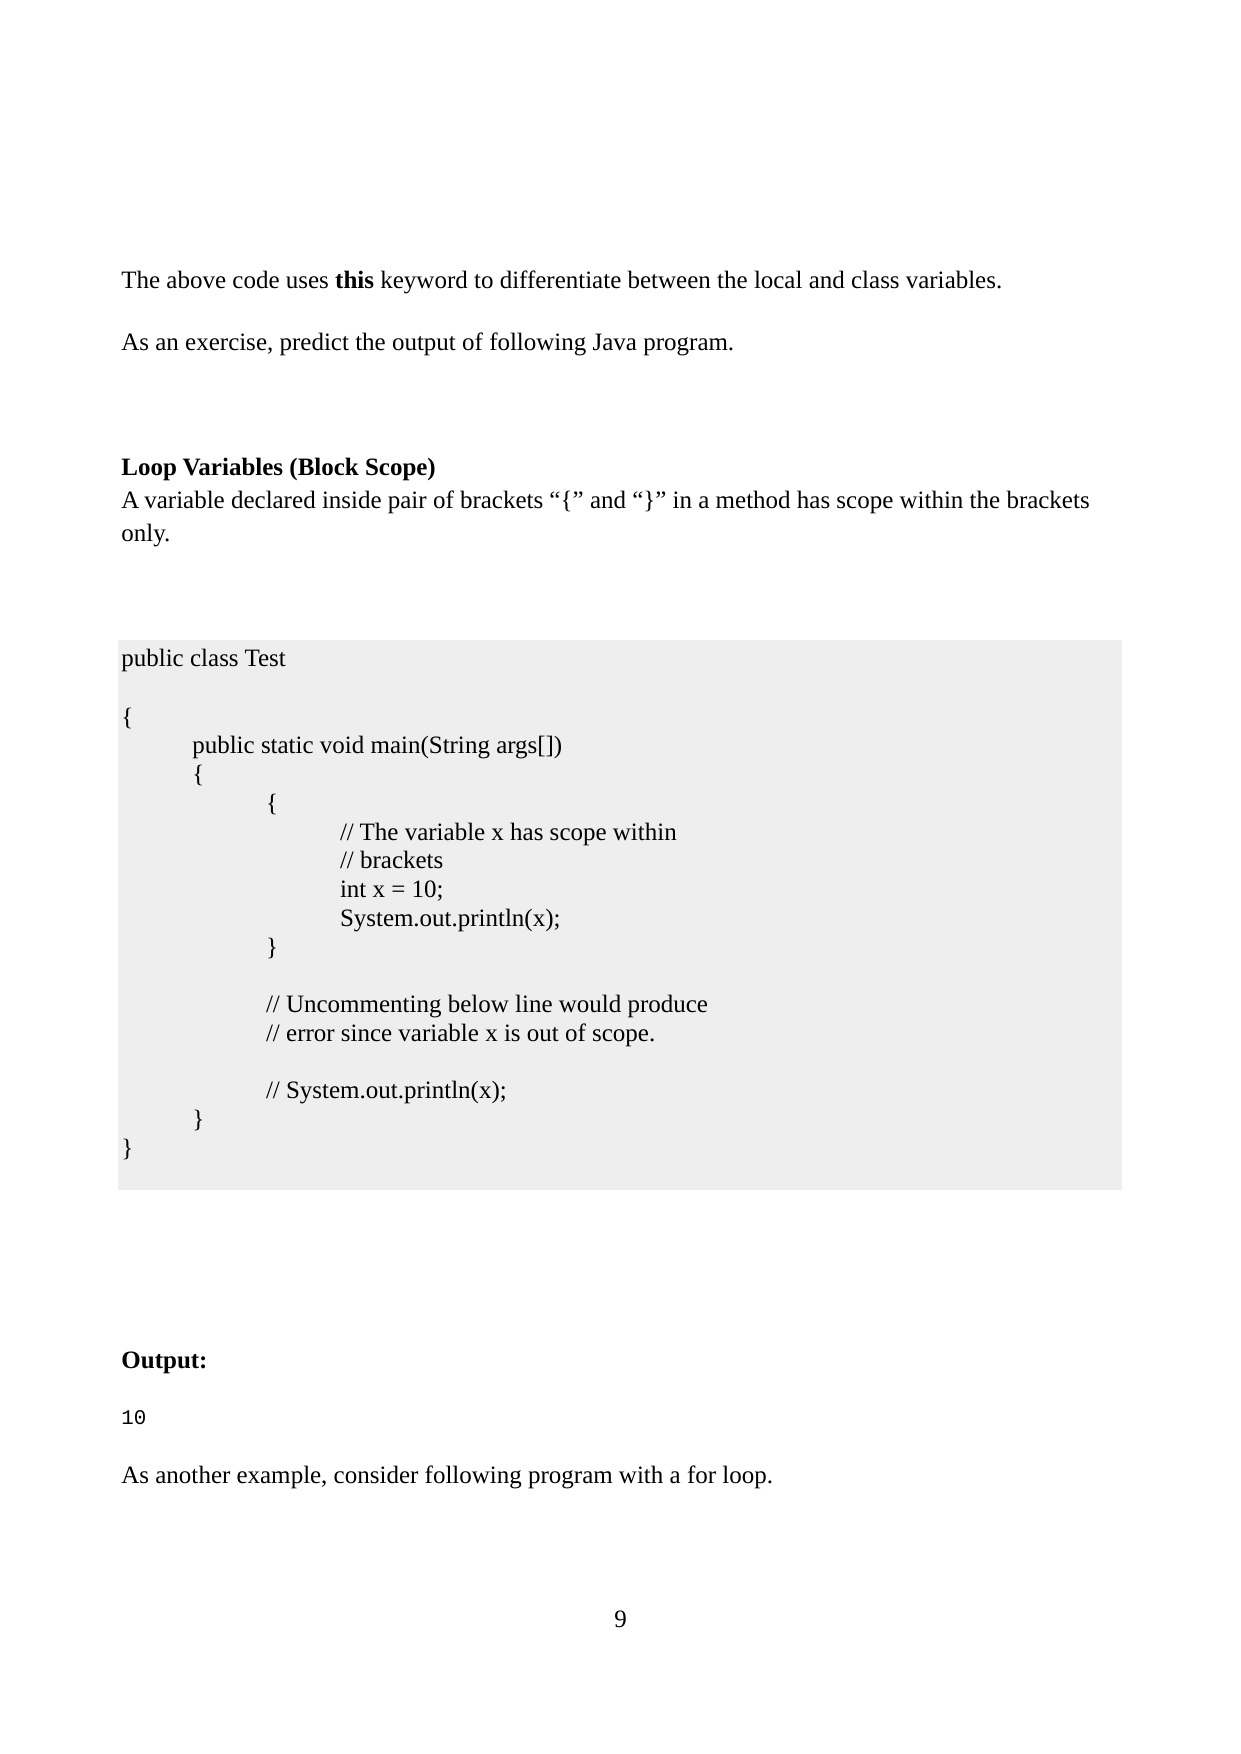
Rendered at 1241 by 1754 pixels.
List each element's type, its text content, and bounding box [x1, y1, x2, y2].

text public class Test [118, 640, 1122, 672]
text // error since variable x is out of scope. [118, 1018, 1122, 1047]
text } [118, 932, 1122, 960]
text // The variable x has scope within [118, 817, 1122, 845]
text // System.out.println(x); [118, 1075, 1122, 1104]
text { [118, 788, 1122, 817]
text Output: [118, 1342, 1122, 1374]
text { [118, 699, 1122, 730]
text int x = 10; [118, 874, 1122, 903]
text 10 [118, 1404, 1122, 1431]
text System.out.println(x); [118, 903, 1122, 932]
text } [118, 1104, 1122, 1133]
text { [118, 759, 1122, 788]
text } [118, 1133, 1122, 1162]
text As an exercise, predict the output of following Java program. [118, 324, 1122, 356]
text As another example, consider following program with a for loop. [118, 1457, 1122, 1489]
text Loop Variables (Block Scope) A variable declared inside pair of brackets “{” and “}” in a method has scope within the brackets only. [118, 449, 1122, 547]
text // brackets [118, 845, 1122, 874]
text public static void main(String args[]) [118, 730, 1122, 759]
text // Uncommenting below line would produce [118, 989, 1122, 1018]
text The above code uses this keyword to differentiate between the local and class variables. [118, 265, 1122, 294]
